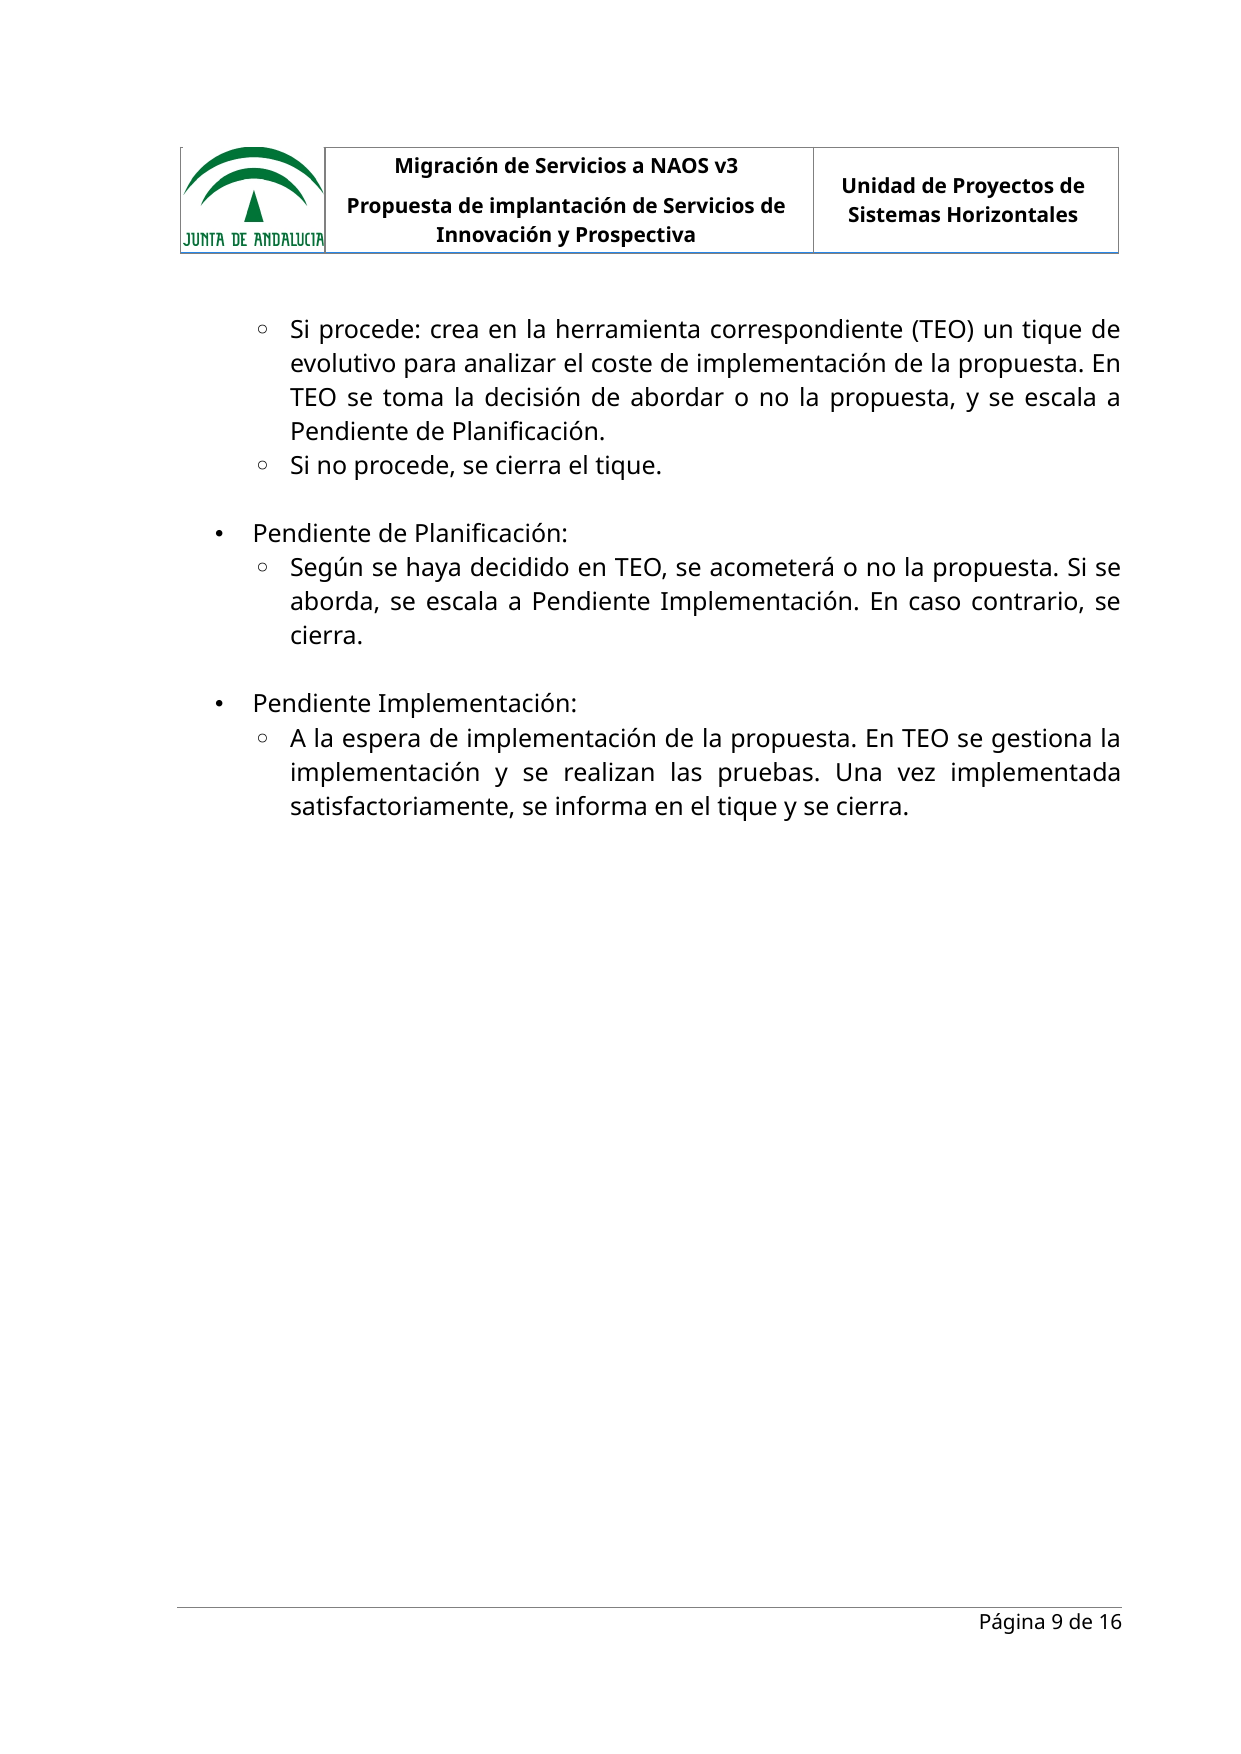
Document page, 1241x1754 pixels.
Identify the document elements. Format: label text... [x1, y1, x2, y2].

list Pendiente de Planificación: [215, 516, 1122, 550]
list Si no procede, se cierra el tique. [252, 448, 1122, 482]
list Pendiente Implementación: [215, 686, 1122, 720]
picture [183, 147, 324, 246]
list Según se haya decidido en TEO, se acometerá o no la propuesta. Si se aborda, se escala a Pendiente Implementación. En caso contrario, se cierra. [252, 550, 1122, 652]
list A la espera de implementación de la propuesta. En TEO se gestiona la implementación y se realizan las pruebas. Una vez implementada satisfactoriamente, se informa en el tique y se cierra. [252, 720, 1122, 822]
list Si procede: crea en la herramienta correspondiente (TEO) un tique de evolutivo para analizar el coste de implementación de la propuesta. En TEO se toma la decisión de abordar o no la propuesta, y se escala a Pendiente de Planificación. [252, 311, 1122, 448]
